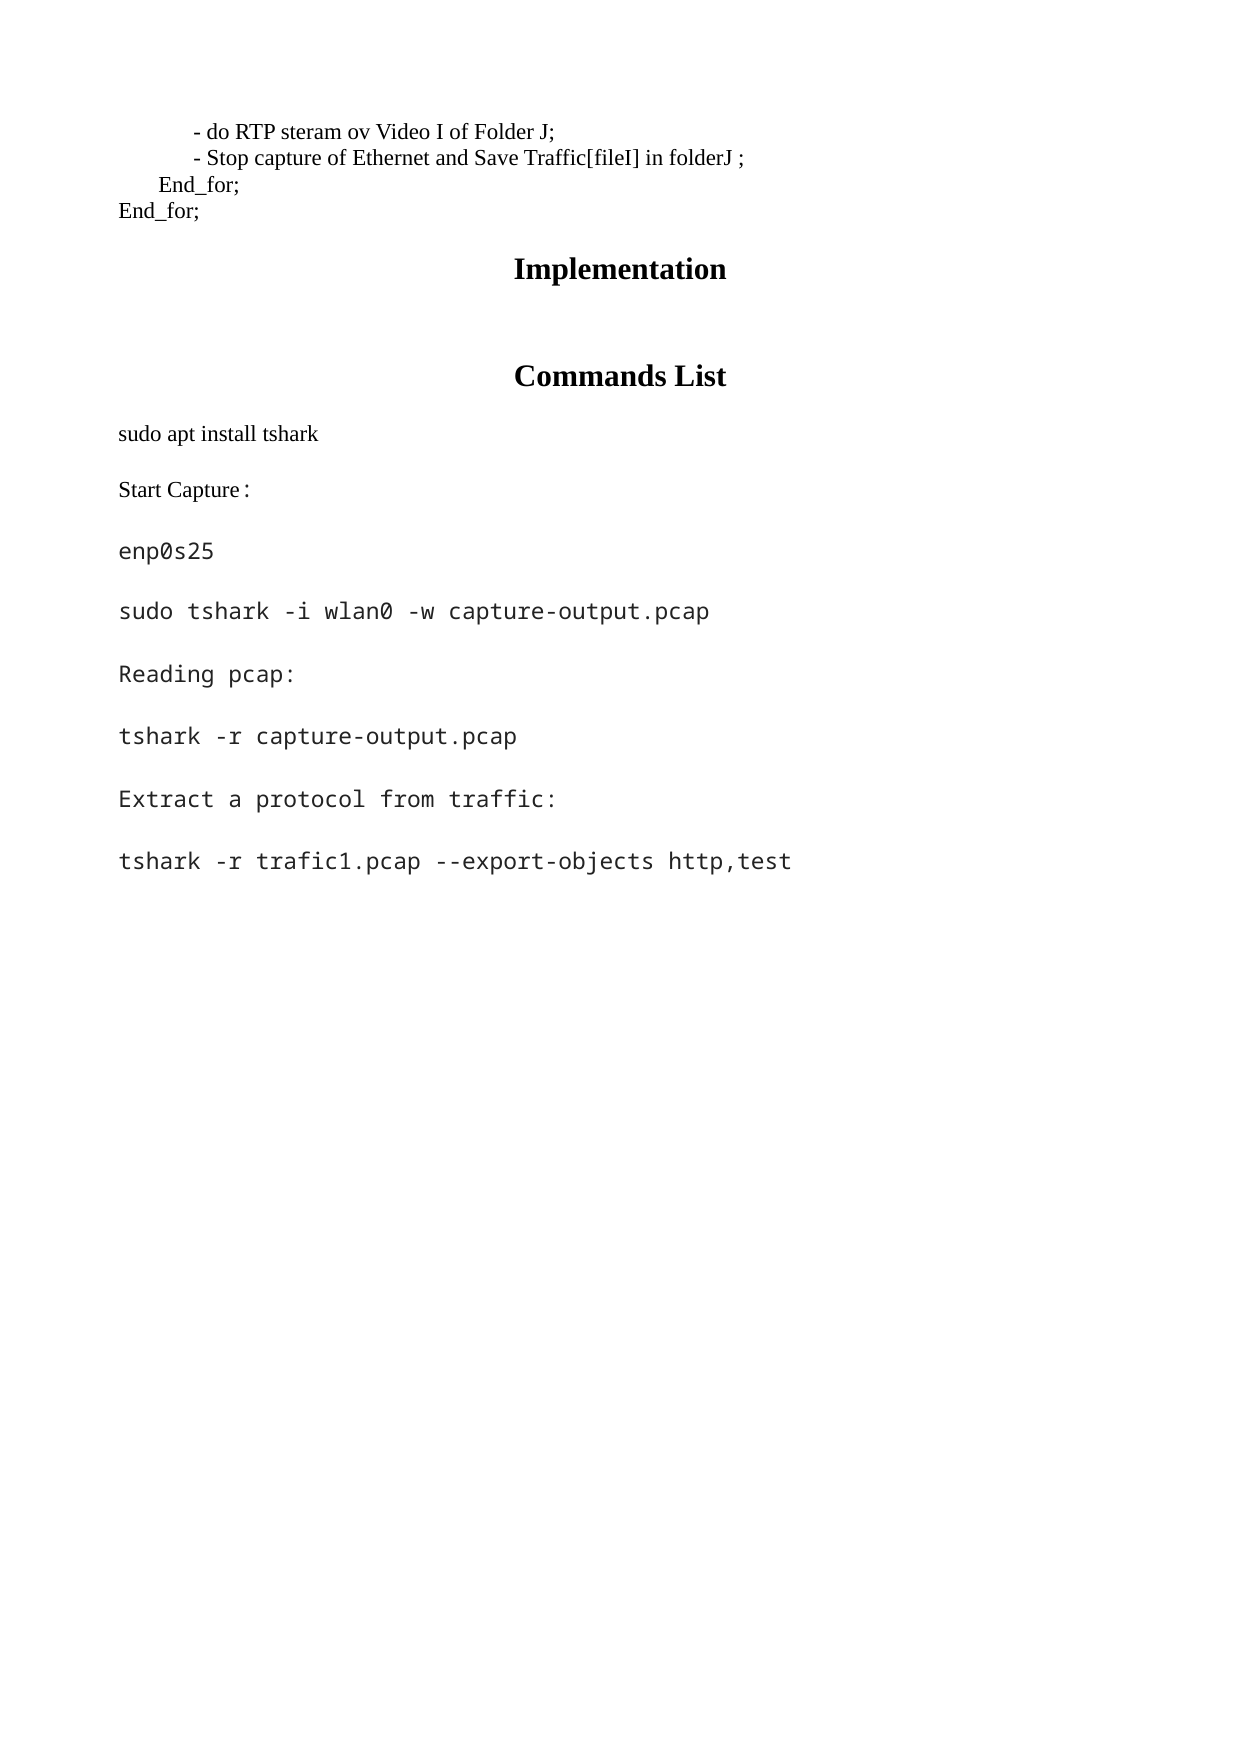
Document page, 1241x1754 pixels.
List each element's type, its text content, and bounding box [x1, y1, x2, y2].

text sudo tshark -i wlan0 -w capture-output.pcap [118, 595, 1122, 626]
text tshark -r trafic1.pcap --export-objects http,test [118, 845, 1122, 876]
text enp0s25 [118, 535, 1122, 566]
text tshark -r capture-output.pcap [118, 720, 1122, 751]
text Implementation [118, 250, 1122, 286]
text End_for; [118, 171, 1122, 197]
text - Stop capture of Ethernet and Save Traffic[fileI] in folderJ ; [118, 144, 1122, 171]
text Start Capture: [118, 473, 1122, 504]
text Reading pcap: [118, 658, 1122, 689]
text End_for; [118, 197, 1122, 223]
text - do RTP steram ov Video I of Folder J; [118, 118, 1122, 144]
text sudo apt install tshark [118, 420, 1122, 446]
text Extract a protocol from traffic: [118, 783, 1122, 814]
text Commands List [118, 358, 1122, 394]
